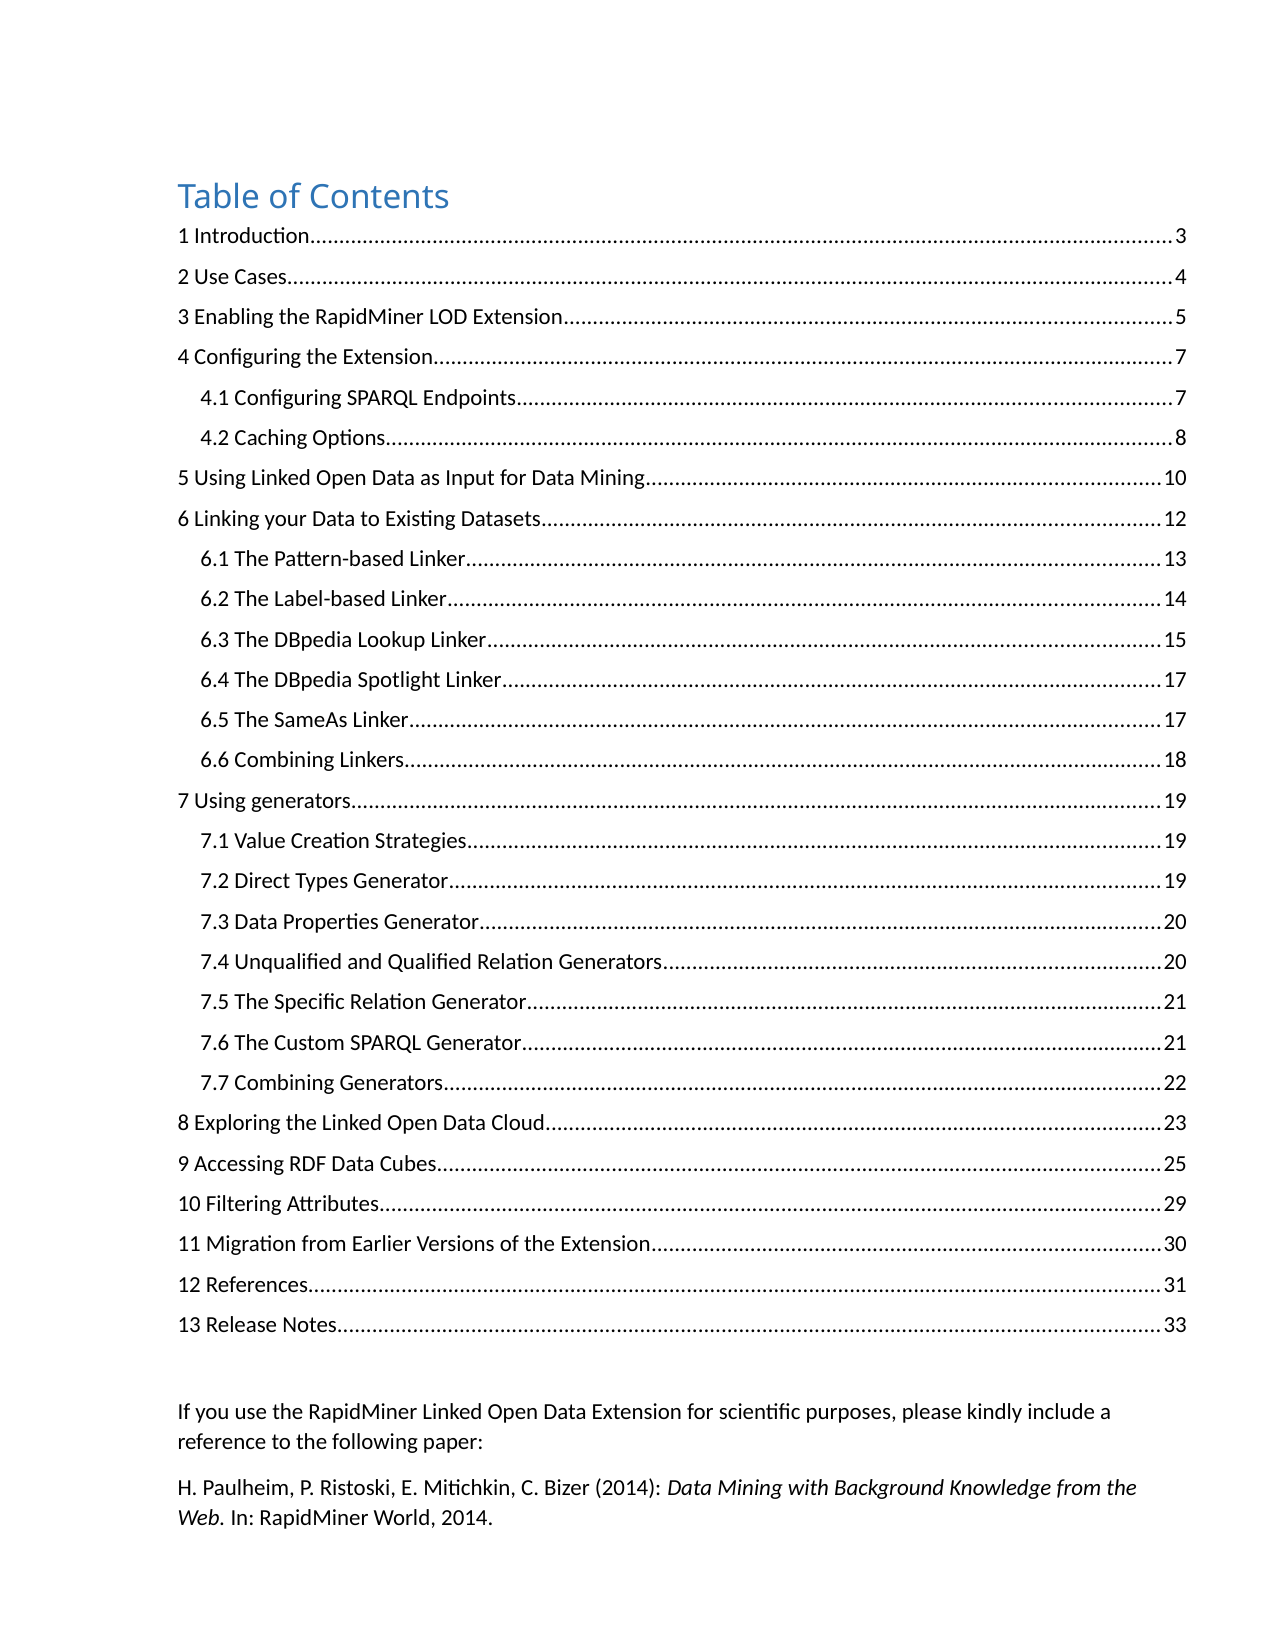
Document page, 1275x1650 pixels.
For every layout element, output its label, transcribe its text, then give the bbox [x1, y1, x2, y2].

text If you use the RapidMiner Linked Open Data Extension for scientific purposes, please kindly include a reference to the following paper: [177, 1397, 1186, 1455]
text 7.5 The Specific Relation Generator 21 [200, 987, 1186, 1016]
text 7.6 The Custom SPARQL Generator 21 [200, 1028, 1186, 1056]
text 11 Migration from Earlier Versions of the Extension 30 [177, 1229, 1186, 1257]
text 4.2 Caching Options 8 [200, 423, 1186, 451]
text 7.1 Value Creation Strategies 19 [200, 826, 1186, 854]
text 4 Configuring the Extension 7 [177, 342, 1186, 371]
text 6.6 Combining Linkers 18 [200, 746, 1186, 774]
text 7.7 Combining Generators 22 [200, 1068, 1186, 1096]
text 4.1 Configuring SPARQL Endpoints 7 [200, 383, 1186, 411]
text 6 Linking your Data to Existing Datasets 12 [177, 504, 1186, 532]
text 5 Using Linked Open Data as Input for Data Mining 10 [177, 463, 1186, 491]
subtitle Table of Contents [177, 173, 1186, 218]
text 3 Enabling the RapidMiner LOD Extension 5 [177, 302, 1186, 330]
text 9 Accessing RDF Data Cubes 25 [177, 1149, 1186, 1177]
text 7 Using generators 19 [177, 786, 1186, 814]
text 7.4 Unqualified and Qualified Relation Generators 20 [200, 947, 1186, 975]
text 1 Introduction 3 [177, 222, 1186, 249]
text 6.1 The Pattern-based Linker 13 [200, 544, 1186, 572]
text 7.3 Data Properties Generator 20 [200, 907, 1186, 935]
text 8 Exploring the Linked Open Data Cloud 23 [177, 1108, 1186, 1136]
text 10 Filtering Attributes 29 [177, 1189, 1186, 1217]
text 6.4 The DBpedia Spotlight Linker 17 [200, 665, 1186, 693]
text 6.2 The Label-based Linker 14 [200, 584, 1186, 612]
text 2 Use Cases 4 [177, 262, 1186, 290]
text 12 References 31 [177, 1270, 1186, 1298]
text H. Paulheim, P. Ristoski, E. Mitichkin, C. Bizer (2014): Data Mining with Background Knowledge from the Web. In: RapidMiner World, 2014. [177, 1473, 1186, 1531]
text 6.5 The SameAs Linker 17 [200, 705, 1186, 733]
text 6.3 The DBpedia Lookup Linker 15 [200, 625, 1186, 653]
text 13 Release Notes 33 [177, 1310, 1186, 1338]
text 7.2 Direct Types Generator 19 [200, 867, 1186, 894]
